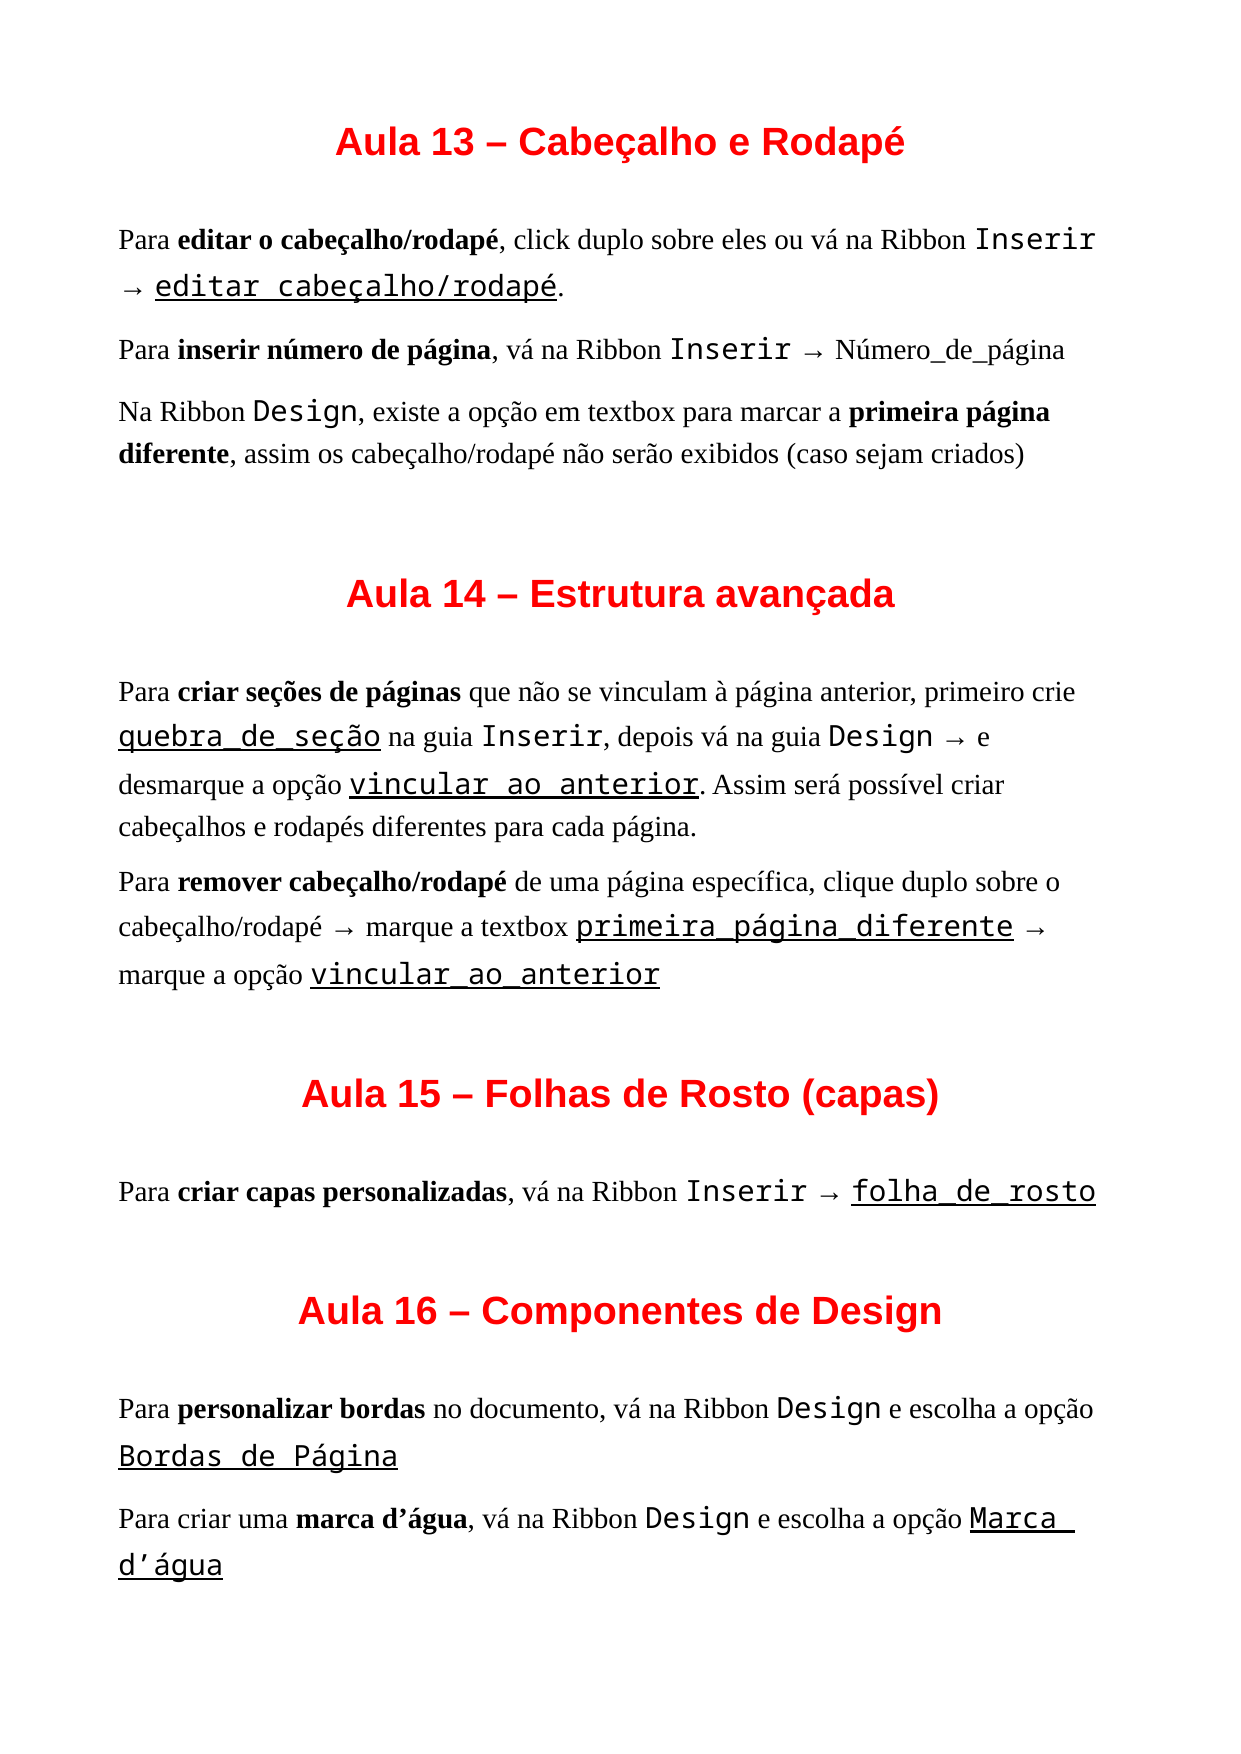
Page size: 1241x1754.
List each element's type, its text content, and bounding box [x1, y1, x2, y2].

text Para editar o cabeçalho/rodapé, click duplo sobre eles ou vá na Ribbon Inserir → editar cabeçalho/rodapé. [118, 218, 1122, 305]
subtitle Aula 14 – Estrutura avançada [118, 571, 1122, 661]
text Na Ribbon Design, existe a opção em textbox para marcar a primeira página diferente, assim os cabeçalho/rodapé não serão exibidos (caso sejam criados) [118, 390, 1122, 470]
text Para personalizar bordas no documento, vá na Ribbon Design e escolha a opção Bordas de Página [118, 1387, 1122, 1474]
subtitle Aula 13 – Cabeçalho e Rodapé [118, 118, 1122, 163]
text Para inserir número de página, vá na Ribbon Inserir → Número_de_página [118, 328, 1122, 368]
text Para criar uma marca d’água, vá na Ribbon Design e escolha a opção Marca d’água [118, 1497, 1122, 1584]
subtitle Aula 15 – Folhas de Rosto (capas) [118, 1070, 1122, 1115]
text Para remover cabeçalho/rodapé de uma página específica, clique duplo sobre o cabeçalho/rodapé → marque a textbox primeira_página_diferente → marque a opção vincular_ao_anterior [118, 864, 1122, 993]
text Para criar seções de páginas que não se vinculam à página anterior, primeiro crie quebra_de_seção na guia Inserir, depois vá na guia Design → e desmarque a opção vincular_ao_anterior. Assim será possível criar cabeçalhos e rodapés diferentes para cada página. [118, 674, 1122, 843]
subtitle Aula 16 – Componentes de Design [118, 1287, 1122, 1332]
text Para criar capas personalizadas, vá na Ribbon Inserir → folha_de_rosto [118, 1170, 1122, 1210]
